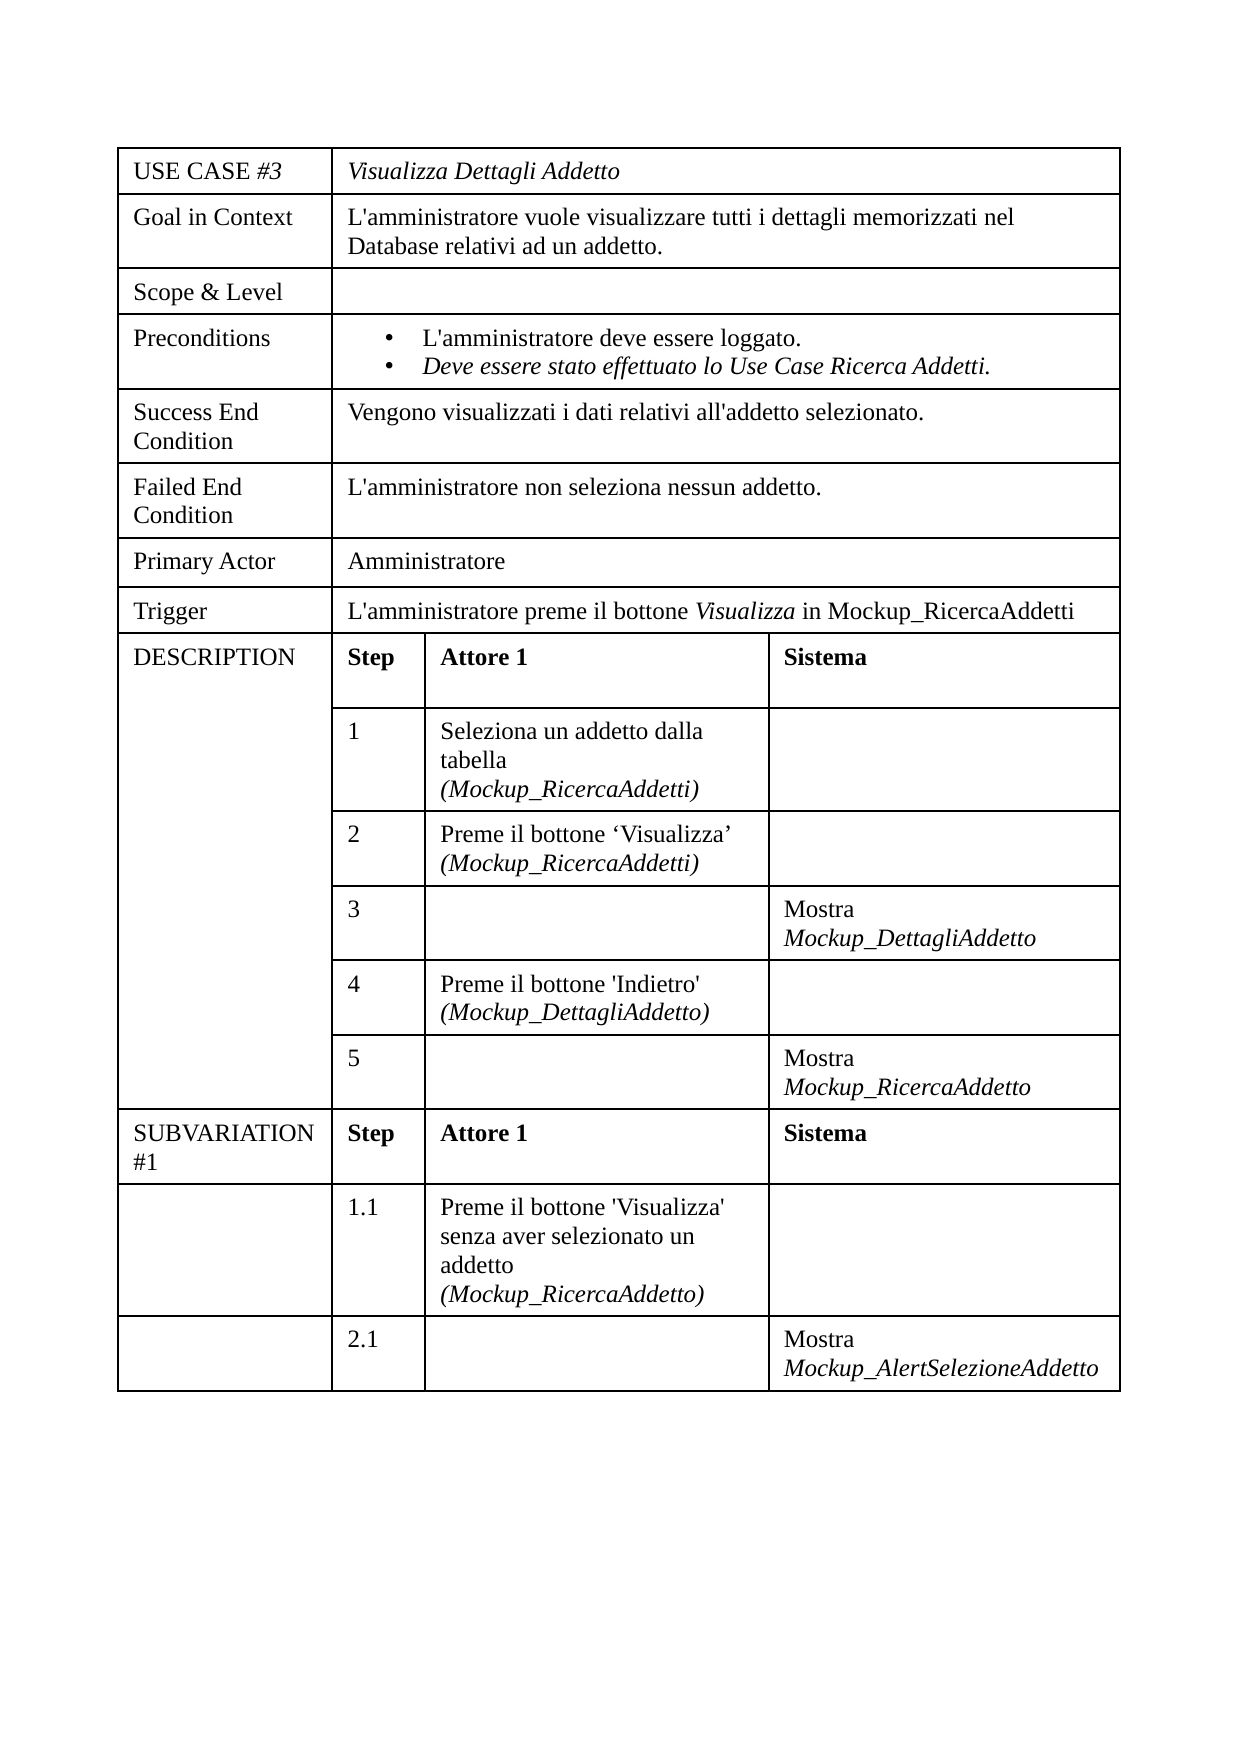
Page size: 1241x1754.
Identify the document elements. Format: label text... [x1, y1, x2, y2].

table_cell Mostra Mockup_AlertSelezioneAddetto [770, 1317, 1119, 1389]
table_cell Failed End Condition [119, 464, 331, 537]
table_cell Step [333, 1110, 424, 1183]
table_cell Preme il bottone 'Indietro' (Mockup_DettagliAddetto) [426, 961, 768, 1034]
table_header USE CASE #3 [119, 149, 331, 193]
table_cell L'amministratore deve essere loggato. Deve essere stato effettuato lo Use Case Ricerca Addetti. [333, 315, 1119, 388]
table_cell 5 [333, 1036, 424, 1108]
table_cell Sistema [770, 1110, 1119, 1183]
table_cell Attore 1 [426, 634, 768, 707]
table_cell [770, 1185, 1119, 1315]
table_cell Mostra Mockup_DettagliAddetto [770, 887, 1119, 959]
table_cell [426, 1317, 768, 1389]
table_cell 4 [333, 961, 424, 1034]
table_cell Preconditions [119, 315, 331, 388]
table_cell [333, 269, 1119, 313]
table_cell L'amministratore preme il bottone Visualizza in Mockup_RicercaAddetti [333, 588, 1119, 632]
table_cell L'amministratore non seleziona nessun addetto. [333, 464, 1119, 537]
table_cell 2.1 [333, 1317, 424, 1389]
table_cell [770, 812, 1119, 884]
table_cell 2 [333, 812, 424, 884]
table_cell SUBVARIATION #1 [119, 1110, 331, 1183]
table_cell Scope & Level [119, 269, 331, 313]
table_cell 1 [333, 709, 424, 810]
table_cell Primary Actor [119, 539, 331, 586]
table_cell 1.1 [333, 1185, 424, 1315]
table_cell Preme il bottone ‘Visualizza’ (Mockup_RicercaAddetti) [426, 812, 768, 884]
table_cell DESCRIPTION [119, 634, 331, 1108]
table_cell Sistema [770, 634, 1119, 707]
table_cell Step [333, 634, 424, 707]
table_cell [770, 961, 1119, 1034]
table_cell [426, 1036, 768, 1108]
table_cell Success End Condition [119, 390, 331, 462]
table_cell [770, 709, 1119, 810]
table_cell [426, 887, 768, 959]
table_cell [119, 1185, 331, 1315]
table_cell Seleziona un addetto dalla tabella (Mockup_RicercaAddetti) [426, 709, 768, 810]
table_cell Trigger [119, 588, 331, 632]
table_header Visualizza Dettagli Addetto [333, 149, 1119, 193]
table_cell 3 [333, 887, 424, 959]
table_cell Attore 1 [426, 1110, 768, 1183]
table_cell [119, 1317, 331, 1389]
table_cell Amministratore [333, 539, 1119, 586]
table_cell Mostra Mockup_RicercaAddetto [770, 1036, 1119, 1108]
table_cell Preme il bottone 'Visualizza' senza aver selezionato un addetto (Mockup_RicercaAddetto) [426, 1185, 768, 1315]
table_cell L'amministratore vuole visualizzare tutti i dettagli memorizzati nel Database relativi ad un addetto. [333, 195, 1119, 267]
table_cell Goal in Context [119, 195, 331, 267]
table_cell Vengono visualizzati i dati relativi all'addetto selezionato. [333, 390, 1119, 462]
